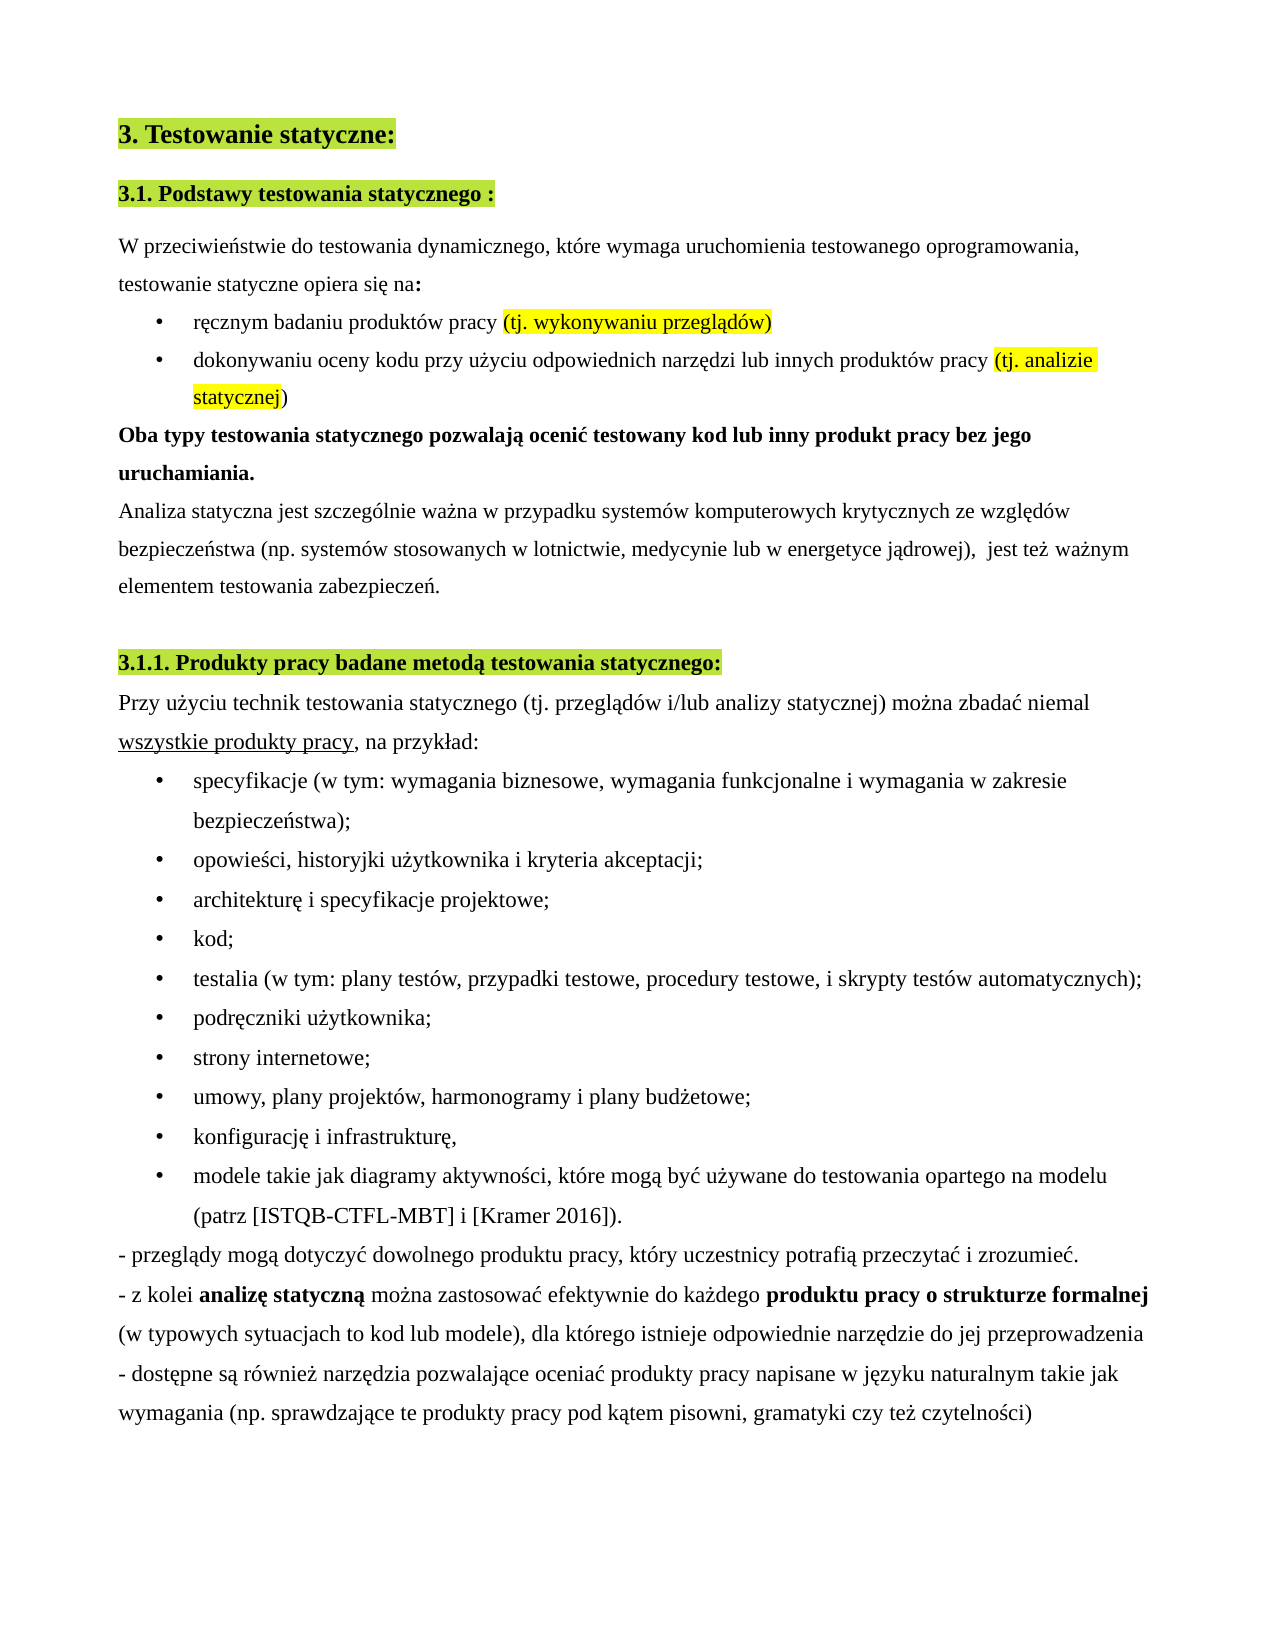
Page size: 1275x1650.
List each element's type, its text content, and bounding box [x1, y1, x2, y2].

list kod; [156, 925, 1157, 952]
text Oba typy testowania statycznego pozwalają ocenić testowany kod lub inny produkt pracy bez jego uruchamiania. [118, 422, 1157, 485]
text 3.1. Podstawy testowania statycznego : [118, 180, 1157, 207]
text Analiza statyczna jest szczególnie ważna w przypadku systemów komputerowych krytycznych ze względów bezpieczeństwa (np. systemów stosowanych w lotnictwie, medycynie lub w energetyce jądrowej), jest też ważnym elementem testowania zabezpieczeń. [118, 498, 1157, 599]
list umowy, plany projektów, harmonogramy i plany budżetowe; [156, 1083, 1157, 1110]
list ręcznym badaniu produktów pracy (tj. wykonywaniu przeglądów) [156, 309, 1157, 334]
text - przeglądy mogą dotyczyć dowolnego produktu pracy, który uczestnicy potrafią przeczytać i zrozumieć. [118, 1241, 1157, 1268]
list podręczniki użytkownika; [156, 1004, 1157, 1031]
list specyfikacje (w tym: wymagania biznesowe, wymagania funkcjonalne i wymagania w zakresie bezpieczeństwa); [156, 767, 1157, 833]
list dokonywaniu oceny kodu przy użyciu odpowiednich narzędzi lub innych produktów pracy (tj. analizie statycznej) [156, 347, 1157, 409]
text 3. Testowanie statyczne: [118, 118, 1157, 149]
text W przeciwieństwie do testowania dynamicznego, które wymaga uruchomienia testowanego oprogramowania, testowanie statyczne opiera się na: [118, 233, 1157, 296]
list testalia (w tym: plany testów, przypadki testowe, procedury testowe, i skrypty testów automatycznych); [156, 965, 1157, 991]
text 3.1.1. Produkty pracy badane metodą testowania statycznego: [118, 649, 1157, 675]
list modele takie jak diagramy aktywności, które mogą być używane do testowania opartego na modelu (patrz [ISTQB-CTFL-MBT] i [Kramer 2016]). [156, 1162, 1157, 1228]
list opowieści, historyjki użytkownika i kryteria akceptacji; [156, 846, 1157, 873]
list konfigurację i infrastrukturę, [156, 1123, 1157, 1149]
text - z kolei analizę statyczną można zastosować efektywnie do każdego produktu pracy o strukturze formalnej (w typowych sytuacjach to kod lub modele), dla którego istnieje odpowiednie narzędzie do jej przeprowadzenia [118, 1281, 1157, 1347]
list strony internetowe; [156, 1044, 1157, 1070]
list architekturę i specyfikacje projektowe; [156, 886, 1157, 912]
text Przy użyciu technik testowania statycznego (tj. przeglądów i/lub analizy statycznej) można zbadać niemal wszystkie produkty pracy, na przykład: [118, 688, 1157, 754]
text - dostępne są również narzędzia pozwalające oceniać produkty pracy napisane w języku naturalnym takie jak wymagania (np. sprawdzające te produkty pracy pod kątem pisowni, gramatyki czy też czytelności) [118, 1360, 1157, 1426]
